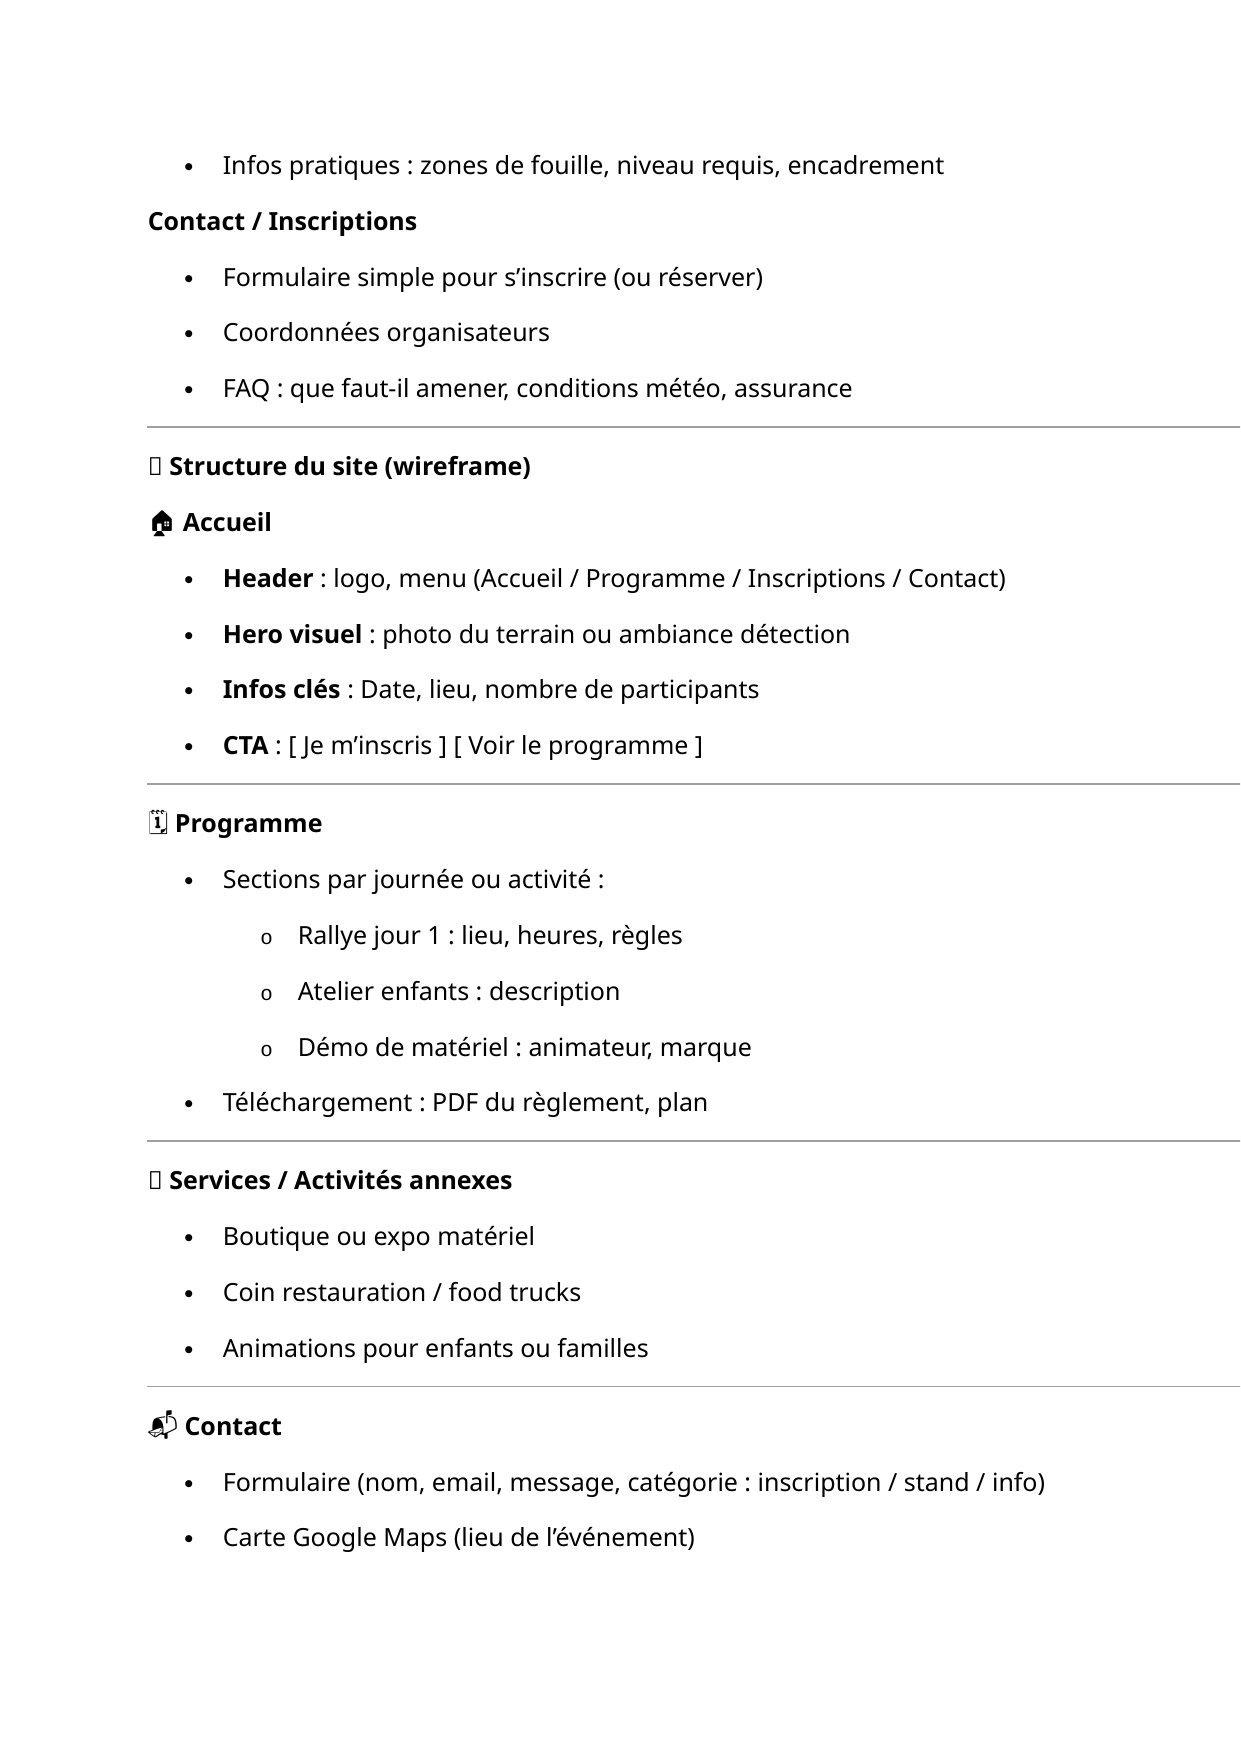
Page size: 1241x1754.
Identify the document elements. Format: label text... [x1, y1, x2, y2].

text 🏠 Accueil [148, 505, 1093, 539]
text 🧭 Services / Activités annexes [148, 1163, 1093, 1197]
list Boutique ou expo matériel [185, 1219, 1093, 1253]
list Atelier enfants : description [260, 973, 1093, 1007]
list Rallye jour 1 : lieu, heures, règles [260, 918, 1093, 952]
list Coin restauration / food trucks [185, 1275, 1093, 1309]
text 🗓️ Programme [148, 806, 1093, 840]
text 📬 Contact [148, 1408, 1093, 1442]
list Carte Google Maps (lieu de l’événement) [185, 1520, 1093, 1554]
list Infos clés : Date, lieu, nombre de participants [185, 672, 1093, 706]
list Infos pratiques : zones de fouille, niveau requis, encadrement [185, 148, 1093, 182]
list Header : logo, menu (Accueil / Programme / Inscriptions / Contact) [185, 561, 1093, 594]
list Sections par journée ou activité : [185, 862, 1093, 896]
list Démo de matériel : animateur, marque [260, 1029, 1093, 1063]
list Téléchargement : PDF du règlement, plan [185, 1085, 1093, 1119]
list Formulaire (nom, email, message, catégorie : inscription / stand / info) [185, 1464, 1093, 1498]
list FAQ : que faut-il amener, conditions météo, assurance [185, 371, 1093, 405]
list Hero visuel : photo du terrain ou ambiance détection [185, 616, 1093, 650]
list Coordonnées organisateurs [185, 315, 1093, 349]
list CTA : [ Je m’inscris ] [ Voir le programme ] [185, 728, 1093, 762]
text Contact / Inscriptions [148, 203, 1093, 237]
list Formulaire simple pour s’inscrire (ou réserver) [185, 259, 1093, 293]
text 🧱 Structure du site (wireframe) [148, 449, 1093, 483]
list Animations pour enfants ou familles [185, 1331, 1093, 1364]
